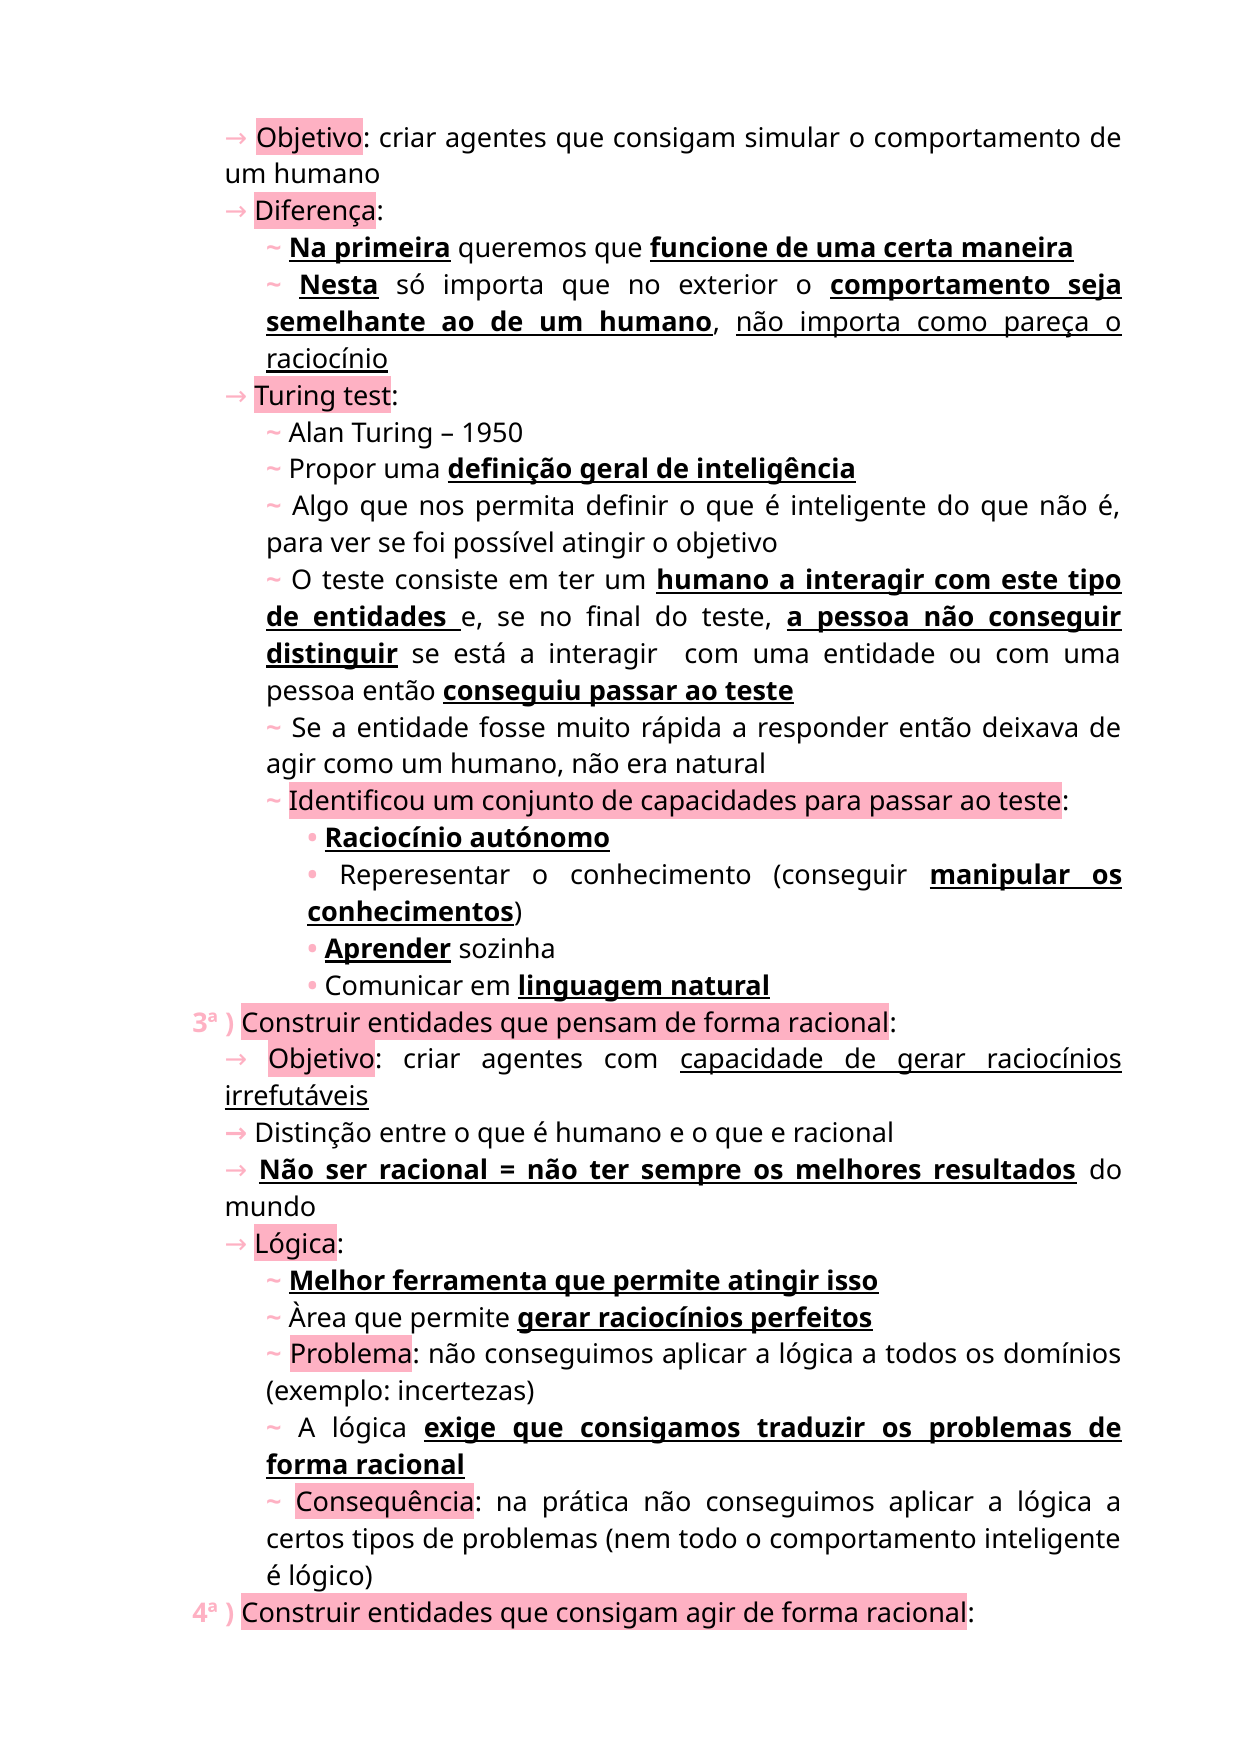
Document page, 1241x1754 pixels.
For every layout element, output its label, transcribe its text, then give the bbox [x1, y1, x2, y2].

text ~ A lógica exige que consigamos traduzir os problemas de forma racional [266, 1409, 1122, 1482]
text ~ Alan Turing – 1950 [266, 413, 1122, 450]
text 4ª ) Construir entidades que consigam agir de forma racional: [192, 1593, 1122, 1630]
text ~ Problema: não conseguimos aplicar a lógica a todos os domínios (exemplo: incertezas) [266, 1335, 1122, 1409]
text • Reperesentar o conhecimento (conseguir manipular os conhecimentos) [307, 856, 1122, 929]
text → Lógica: [224, 1224, 1122, 1261]
text → Diferença: [224, 192, 1122, 229]
text → Objetivo: criar agentes com capacidade de gerar raciocínios irrefutáveis [224, 1040, 1122, 1114]
text ~ Identificou um conjunto de capacidades para passar ao teste: [266, 782, 1122, 819]
text ~ Àrea que permite gerar raciocínios perfeitos [266, 1298, 1122, 1335]
text ~ Consequência: na prática não conseguimos aplicar a lógica a certos tipos de problemas (nem todo o comportamento inteligente é lógico) [266, 1482, 1122, 1593]
text 3ª ) Construir entidades que pensam de forma racional: [192, 1003, 1122, 1040]
text • Raciocínio autónomo [307, 819, 1122, 856]
text ~ Nesta só importa que no exterior o comportamento seja semelhante ao de um humano, não importa como pareça o raciocínio [266, 266, 1122, 376]
text ~ Melhor ferramenta que permite atingir isso [266, 1261, 1122, 1298]
text ~ Na primeira queremos que funcione de uma certa maneira [266, 229, 1122, 266]
text → Não ser racional = não ter sempre os melhores resultados do mundo [224, 1151, 1122, 1224]
text → Distinção entre o que é humano e o que e racional [224, 1114, 1122, 1151]
text ~ Algo que nos permita definir o que é inteligente do que não é, para ver se foi possível atingir o objetivo [266, 487, 1122, 561]
text • Aprender sozinha [307, 929, 1122, 966]
text ~ Propor uma definição geral de inteligência [266, 450, 1122, 487]
text • Comunicar em linguagem natural [307, 966, 1122, 1003]
text ~ Se a entidade fosse muito rápida a responder então deixava de agir como um humano, não era natural [266, 708, 1122, 782]
text → Turing test: [224, 376, 1122, 413]
text ~ O teste consiste em ter um humano a interagir com este tipo de entidades e, se no final do teste, a pessoa não conseguir distinguir se está a interagir com uma entidade ou com uma pessoa então conseguiu passar ao teste [266, 561, 1122, 708]
text → Objetivo: criar agentes que consigam simular o comportamento de um humano [224, 118, 1122, 192]
